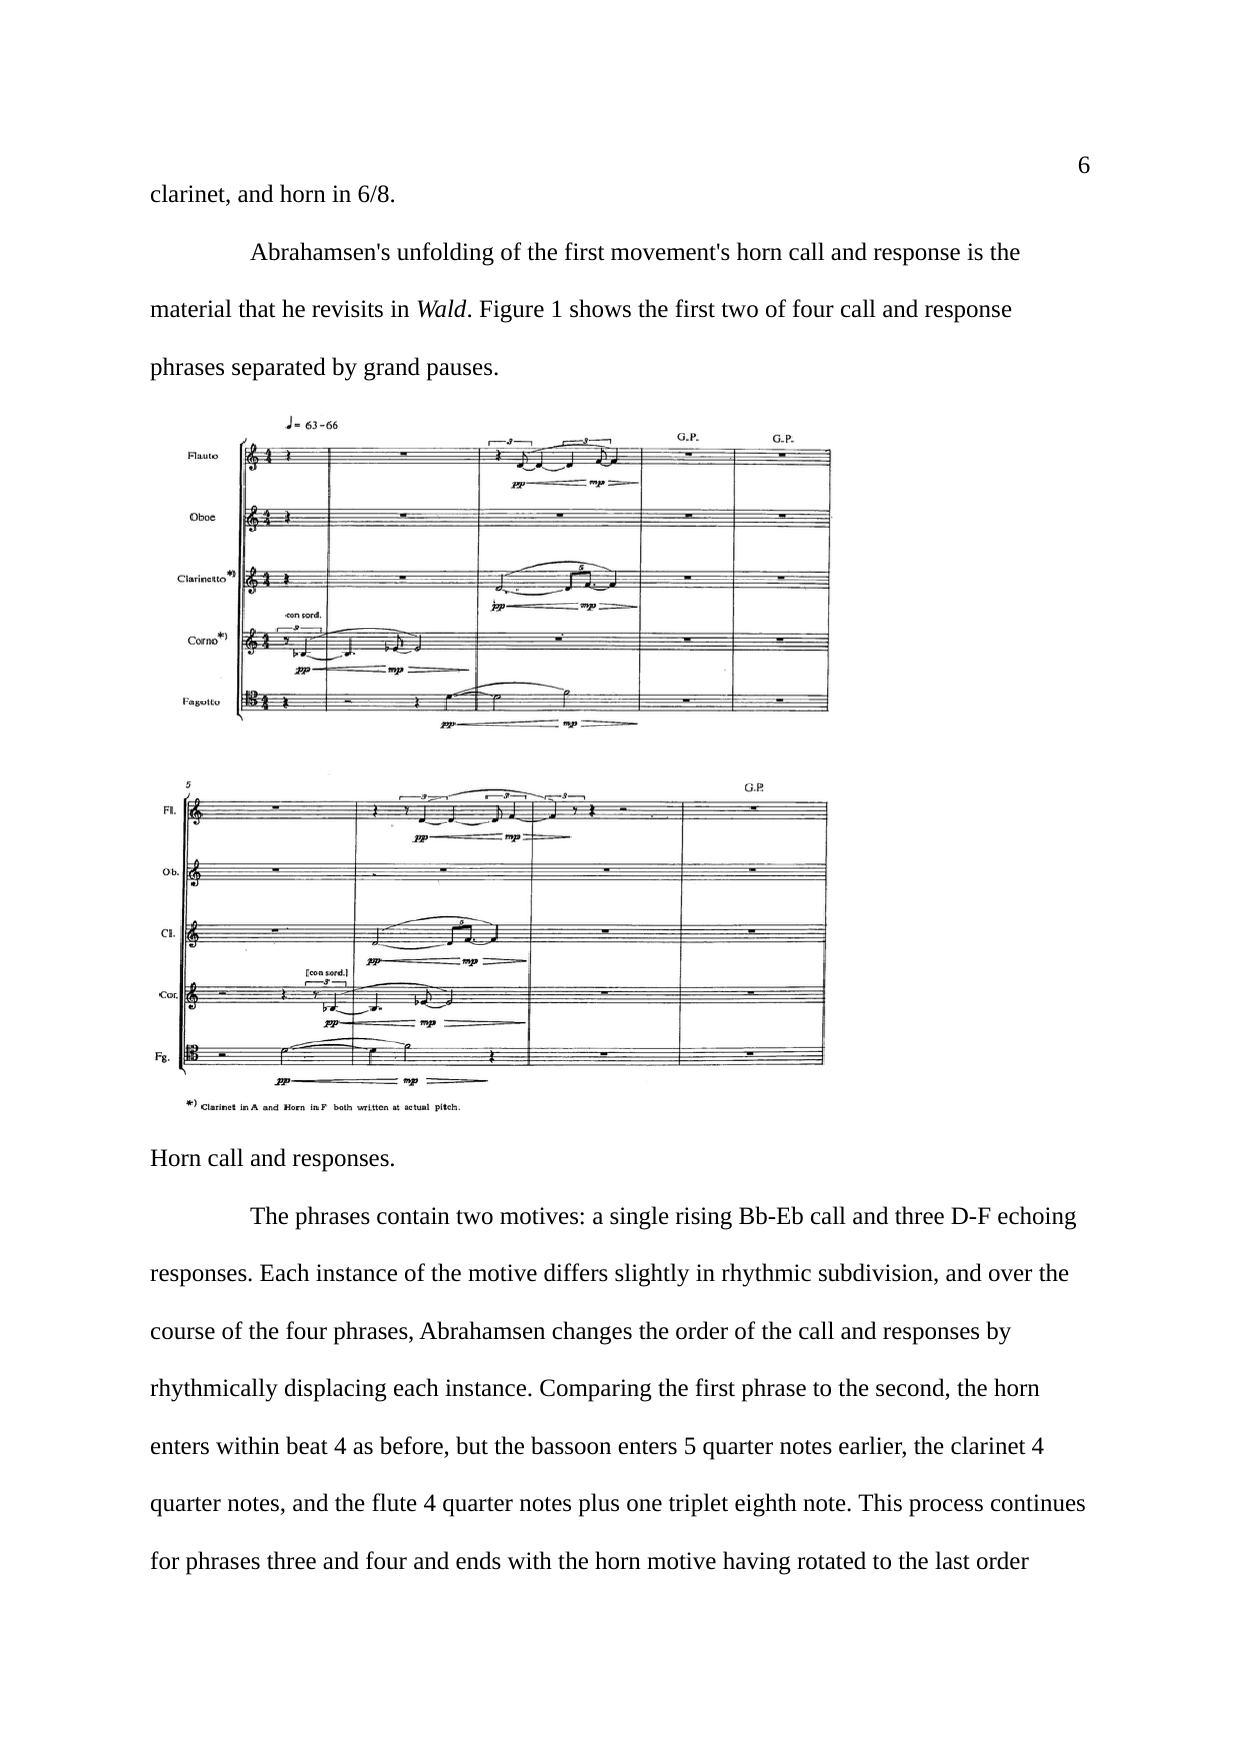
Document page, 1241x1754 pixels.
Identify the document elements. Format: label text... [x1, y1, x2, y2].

text clarinet, and horn in 6/8. [150, 179, 1090, 208]
text The phrases contain two motives: a single rising Bb-Eb call and three D-F echoing responses. Each instance of the motive differs slightly in rhythmic subdivision, and over the course of the four phrases, Abrahamsen changes the order of the call and responses by rhythmically displacing each instance. Comparing the first phrase to the second, the horn enters within beat 4 as before, but the bassoon enters 5 quarter notes earlier, the clarinet 4 quarter notes, and the flute 4 quarter notes plus one triplet eighth note. This process continues for phrases three and four and ends with the horn motive having rotated to the last order [150, 1201, 1090, 1574]
text Abrahamsen's unfolding of the first movement's horn call and response is the material that he revisits in Wald. Figure 1 shows the first two of four call and response phrases separated by grand pauses. [150, 237, 1090, 381]
picture [150, 409, 855, 1115]
text Horn call and responses. [150, 1143, 1090, 1172]
